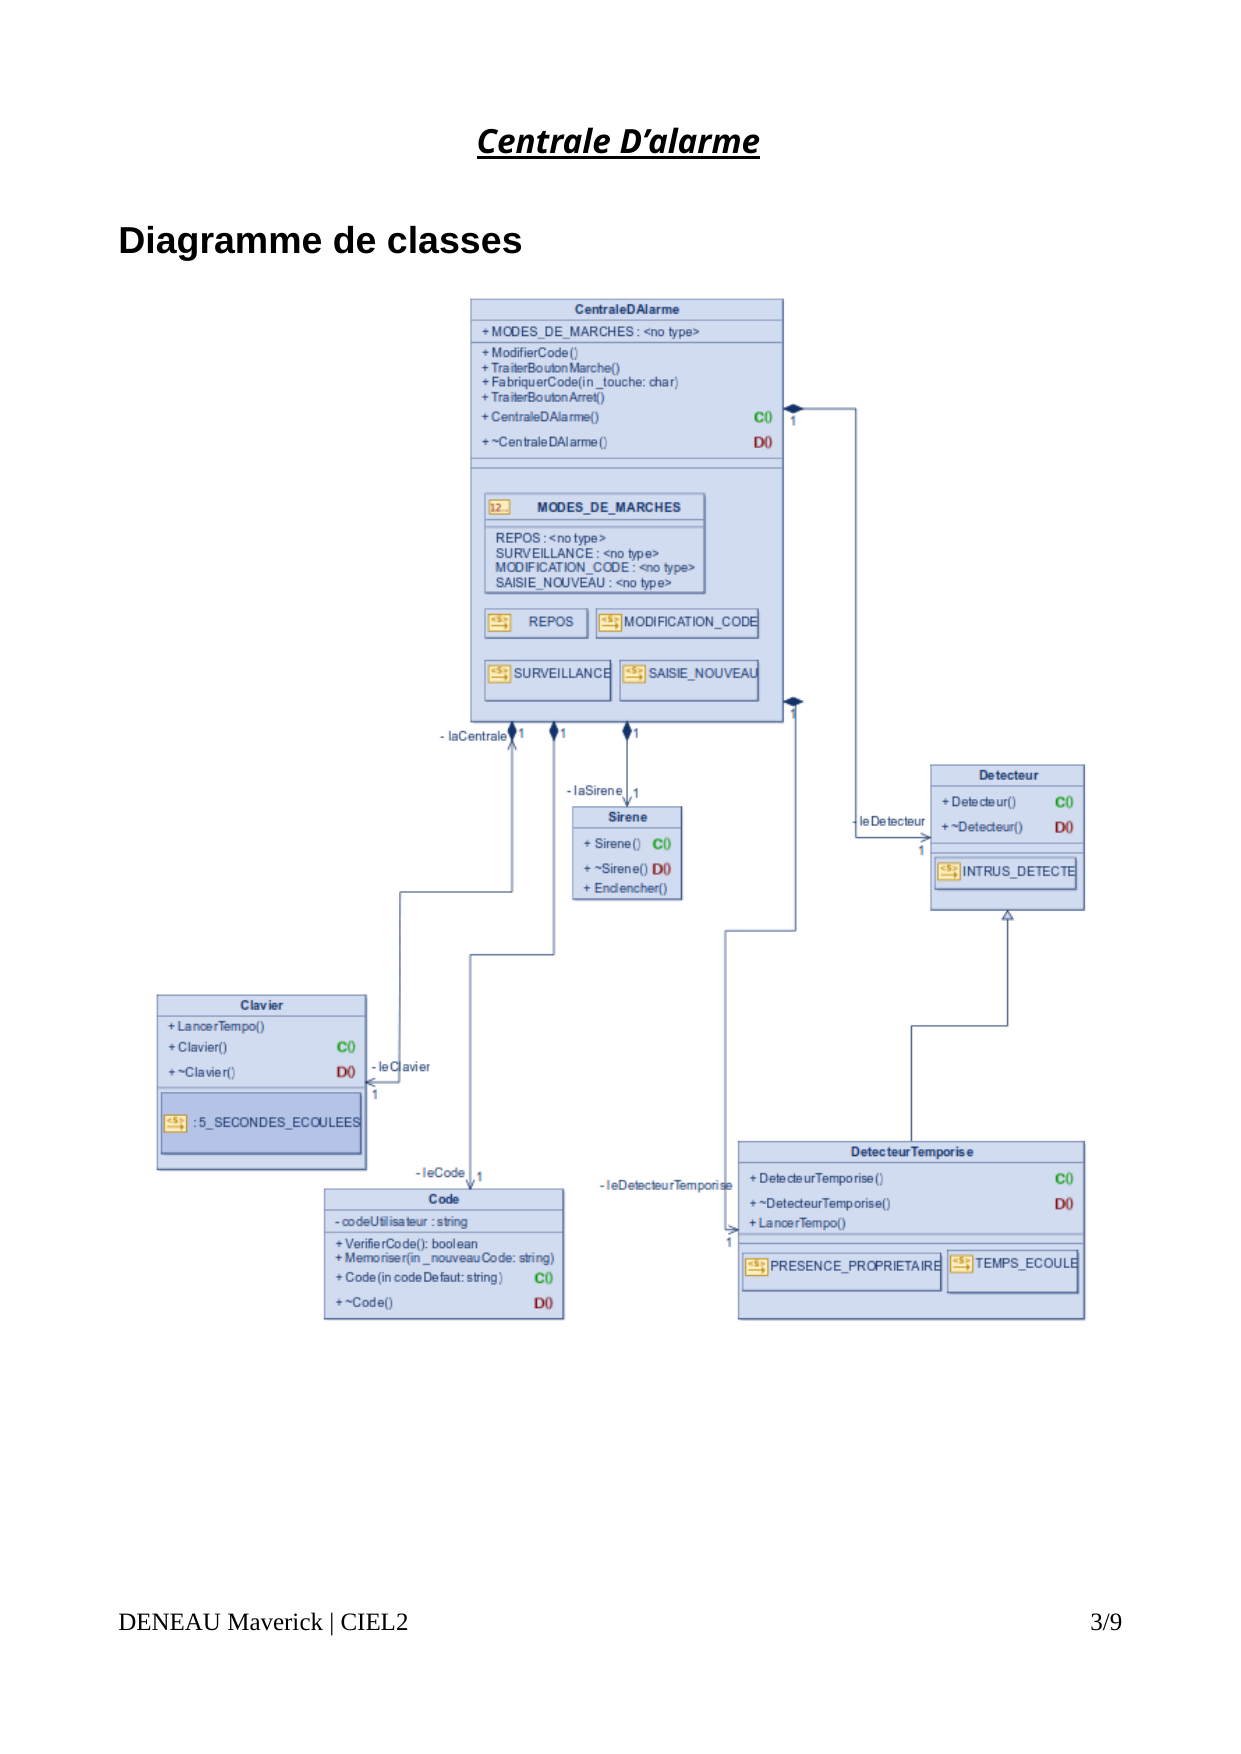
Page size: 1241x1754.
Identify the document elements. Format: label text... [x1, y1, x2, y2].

subtitle Diagramme de classes [118, 218, 1122, 261]
picture [122, 290, 1127, 1335]
